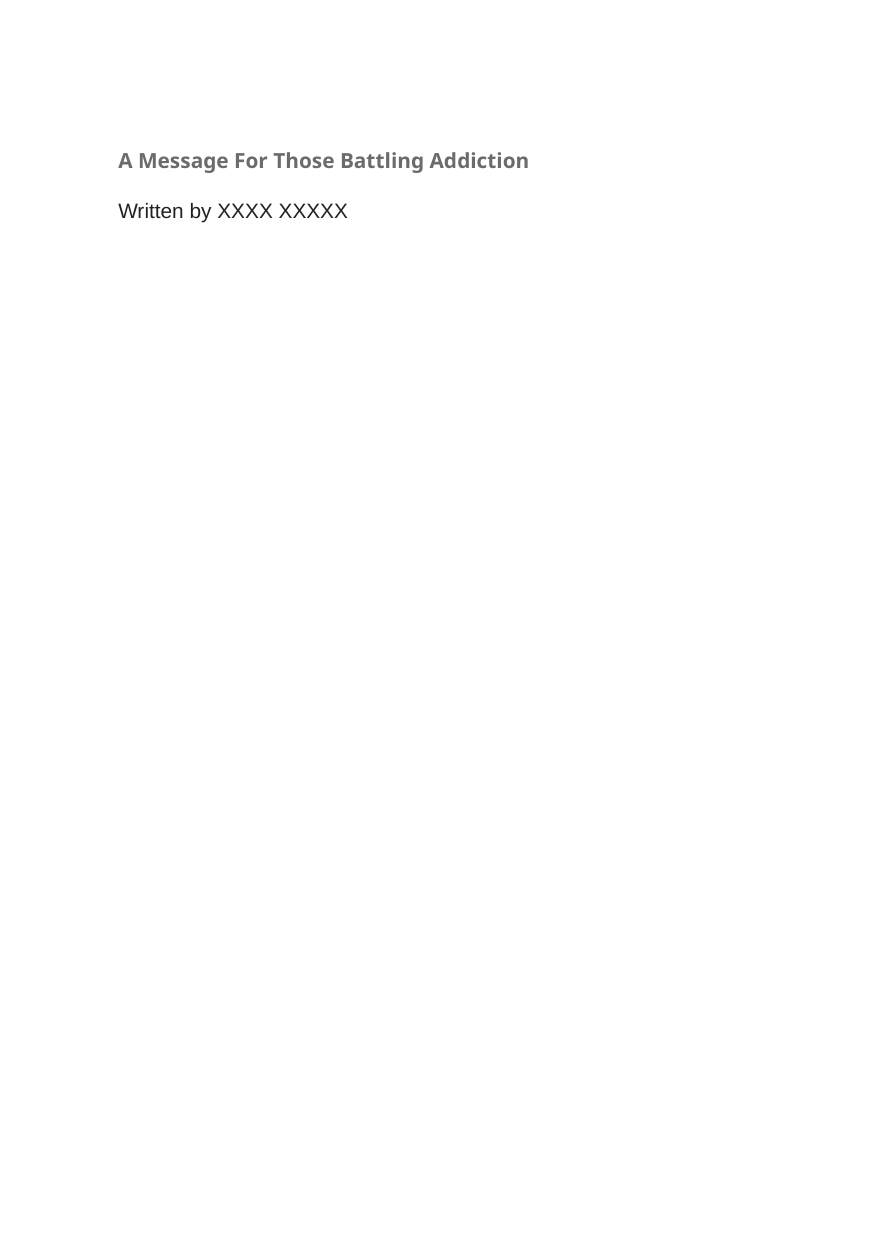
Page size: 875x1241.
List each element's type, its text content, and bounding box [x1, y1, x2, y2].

text A Message For Those Battling Addiction [118, 147, 756, 175]
text Written by XXXX XXXXX [118, 199, 756, 223]
